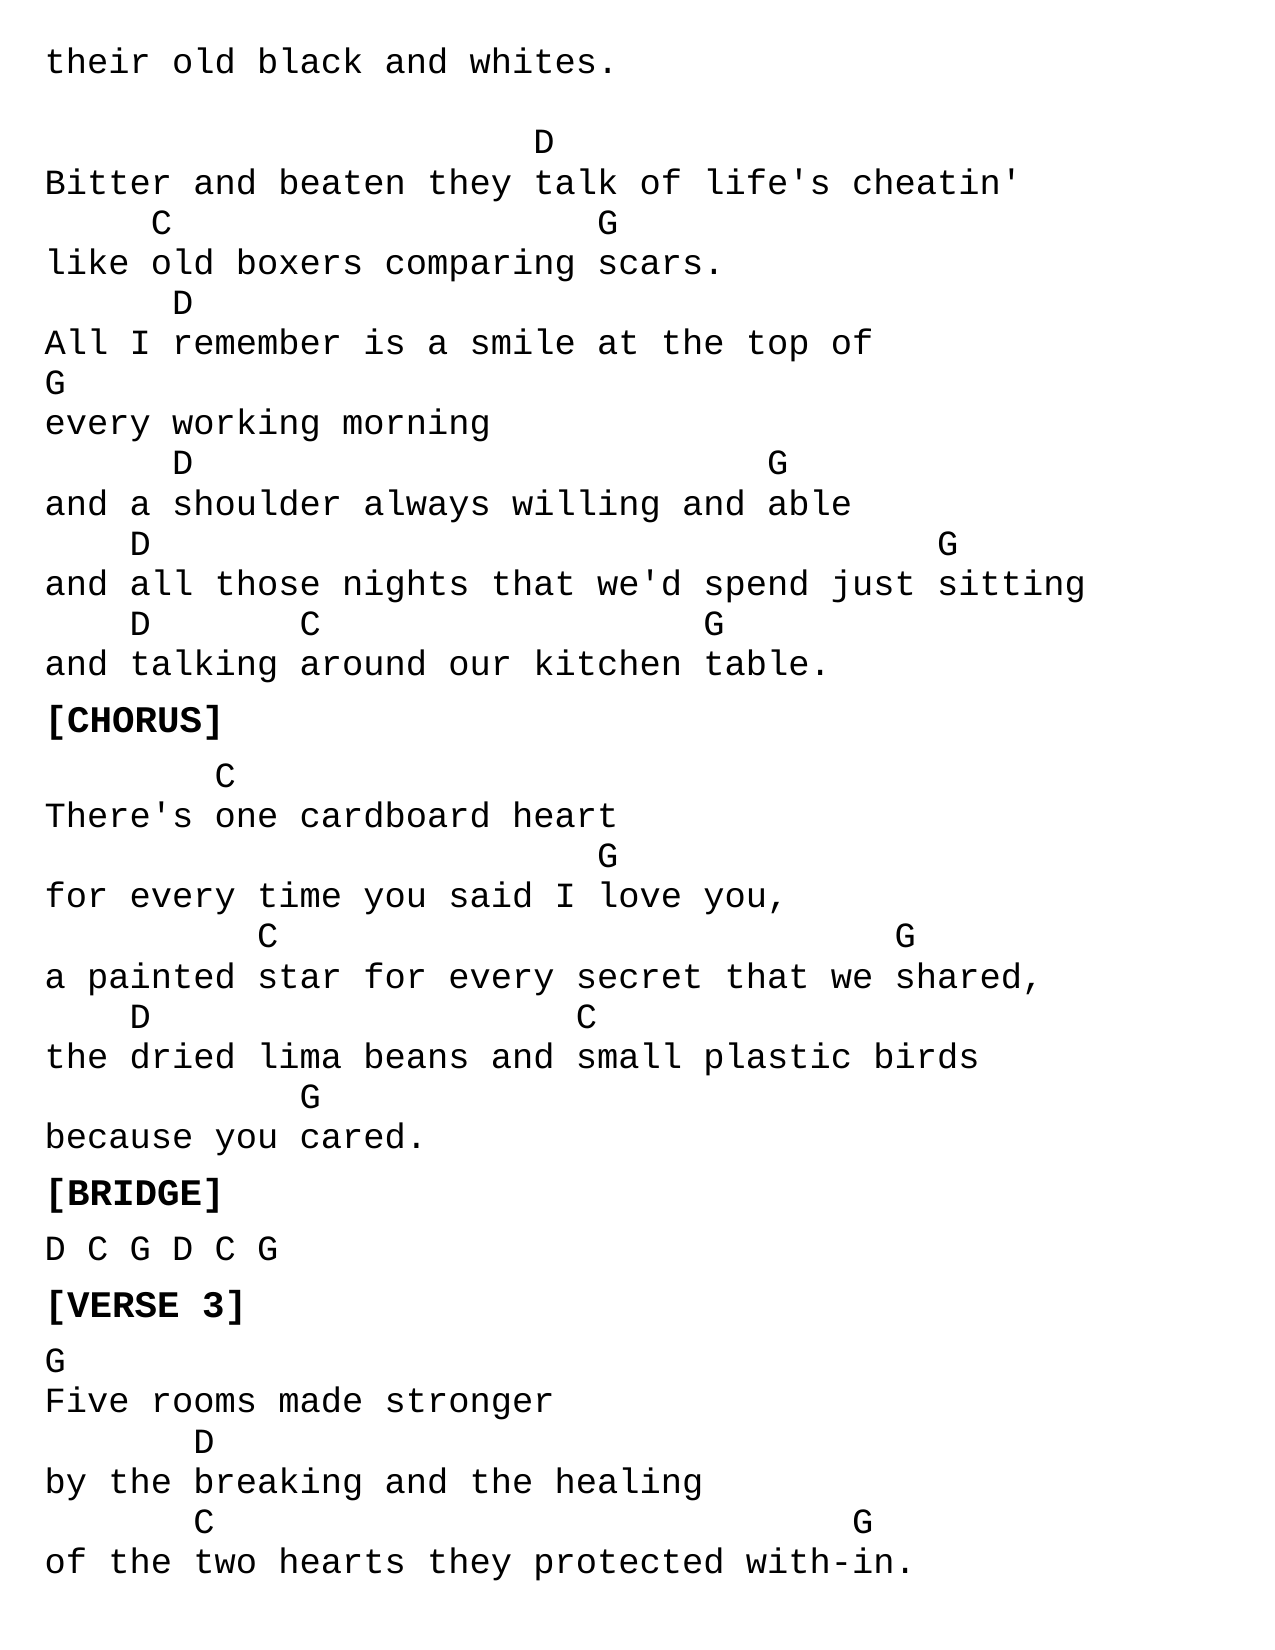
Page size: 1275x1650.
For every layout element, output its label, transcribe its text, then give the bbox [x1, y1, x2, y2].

text for every time you said I love you, [44, 878, 1231, 918]
text All I remember is a smile at the top of [44, 325, 1231, 365]
text D C G [44, 606, 1231, 646]
text Bitter and beaten they talk of life's cheatin' [44, 164, 1231, 205]
text D C G D C G [44, 1231, 1231, 1271]
text and all those nights that we'd spend just sitting [44, 566, 1231, 606]
text D C [44, 999, 1231, 1039]
text of the two hearts they protected with-in. [44, 1544, 1231, 1584]
text and a shoulder always willing and able [44, 485, 1231, 526]
text D G [44, 445, 1231, 485]
text like old boxers comparing scars. [44, 245, 1231, 285]
text G [44, 365, 1231, 405]
text because you cared. [44, 1119, 1231, 1159]
text every working morning [44, 405, 1231, 445]
text C G [44, 205, 1231, 245]
text D [44, 285, 1231, 325]
subtitle [BRIDGE] [44, 1174, 1231, 1216]
text D [44, 124, 1231, 164]
text There's one cardboard heart [44, 798, 1231, 838]
text C [44, 758, 1231, 798]
text and talking around our kitchen table. [44, 646, 1231, 686]
text their old black and whites. [44, 44, 1231, 84]
subtitle [CHORUS] [44, 701, 1231, 743]
text G [44, 1343, 1231, 1383]
text the dried lima beans and small plastic birds [44, 1039, 1231, 1079]
text D [44, 1423, 1231, 1464]
subtitle [VERSE 3] [44, 1286, 1231, 1328]
text G [44, 838, 1231, 878]
text a painted star for every secret that we shared, [44, 958, 1231, 999]
text C G [44, 918, 1231, 958]
text D G [44, 526, 1231, 566]
text C G [44, 1504, 1231, 1544]
text G [44, 1079, 1231, 1119]
text by the breaking and the healing [44, 1464, 1231, 1504]
text Five rooms made stronger [44, 1383, 1231, 1423]
